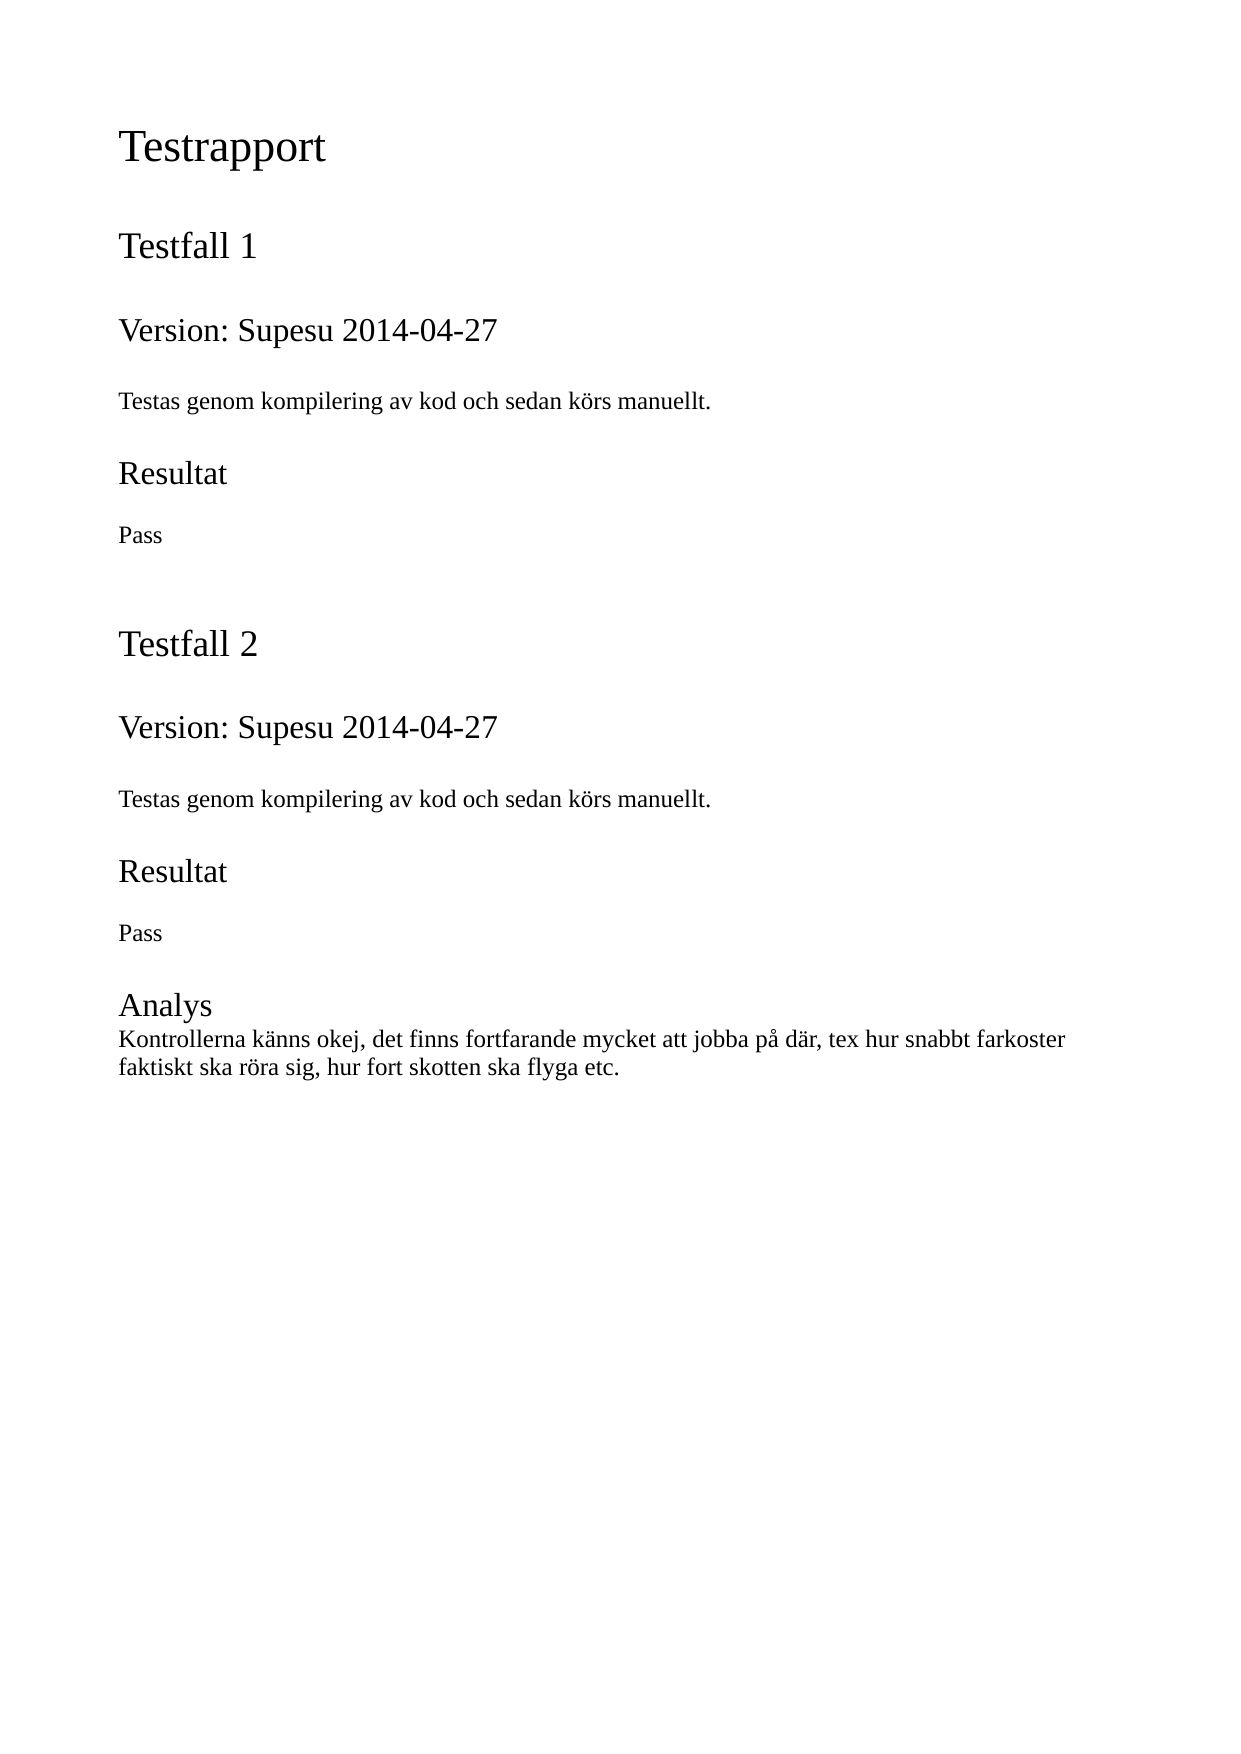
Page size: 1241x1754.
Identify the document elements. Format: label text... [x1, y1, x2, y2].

text Testas genom kompilering av kod och sedan körs manuellt. [118, 386, 1122, 415]
text Testrapport [118, 118, 1122, 171]
text Resultat [118, 453, 1122, 492]
text Analys [118, 985, 1122, 1024]
text Testfall 2 [118, 621, 1122, 664]
text Pass [118, 918, 1122, 947]
text Resultat [118, 851, 1122, 889]
text Version: Supesu 2014-04-27 [118, 310, 1122, 348]
text Pass [118, 521, 1122, 549]
text Testas genom kompilering av kod och sedan körs manuellt. [118, 784, 1122, 813]
text Version: Supesu 2014-04-27 [118, 707, 1122, 746]
text Testfall 1 [118, 223, 1122, 267]
text Kontrollerna känns okej, det finns fortfarande mycket att jobba på där, tex hur snabbt farkoster faktiskt ska röra sig, hur fort skotten ska flyga etc. [118, 1024, 1122, 1081]
